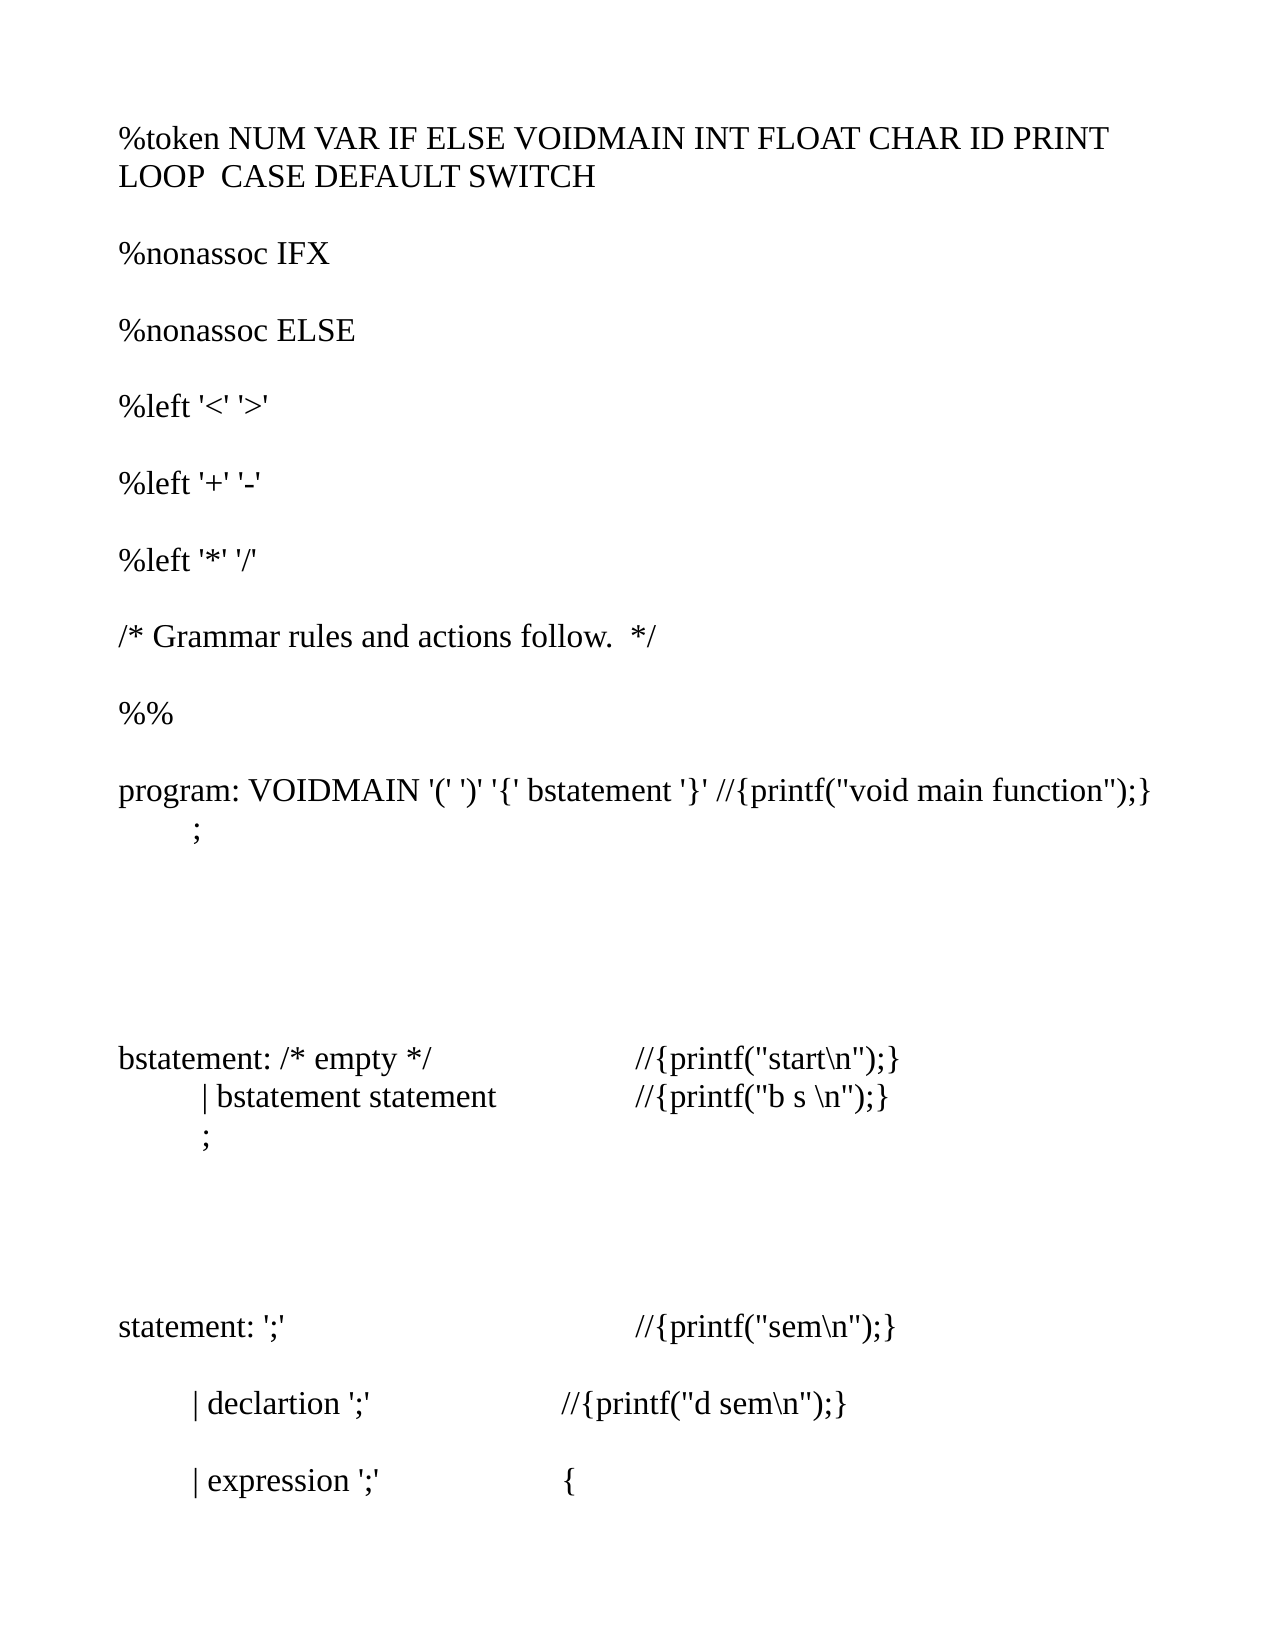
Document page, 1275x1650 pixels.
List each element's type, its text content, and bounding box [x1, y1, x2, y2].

text program: VOIDMAIN '(' ')' '{' bstatement '}' //{printf("void main function");} [118, 770, 1157, 808]
text %left '<' '>' [118, 386, 1157, 425]
text %% [118, 693, 1157, 731]
text | declartion ';' //{printf("d sem\n");} [118, 1383, 1157, 1421]
text ; [118, 808, 1157, 846]
text %nonassoc ELSE [118, 310, 1157, 348]
text ; [118, 1115, 1157, 1153]
text %left '+' '-' [118, 463, 1157, 501]
text statement: ';' //{printf("sem\n");} [118, 1306, 1157, 1345]
text %token NUM VAR IF ELSE VOIDMAIN INT FLOAT CHAR ID PRINT LOOP CASE DEFAULT SWITCH [118, 118, 1157, 195]
text | expression ';' { [118, 1460, 1157, 1498]
text | bstatement statement //{printf("b s \n");} [118, 1076, 1157, 1115]
text /* Grammar rules and actions follow. */ [118, 616, 1157, 655]
text %nonassoc IFX [118, 233, 1157, 271]
text bstatement: /* empty */ //{printf("start\n");} [118, 1038, 1157, 1076]
text %left '*' '/' [118, 540, 1157, 578]
